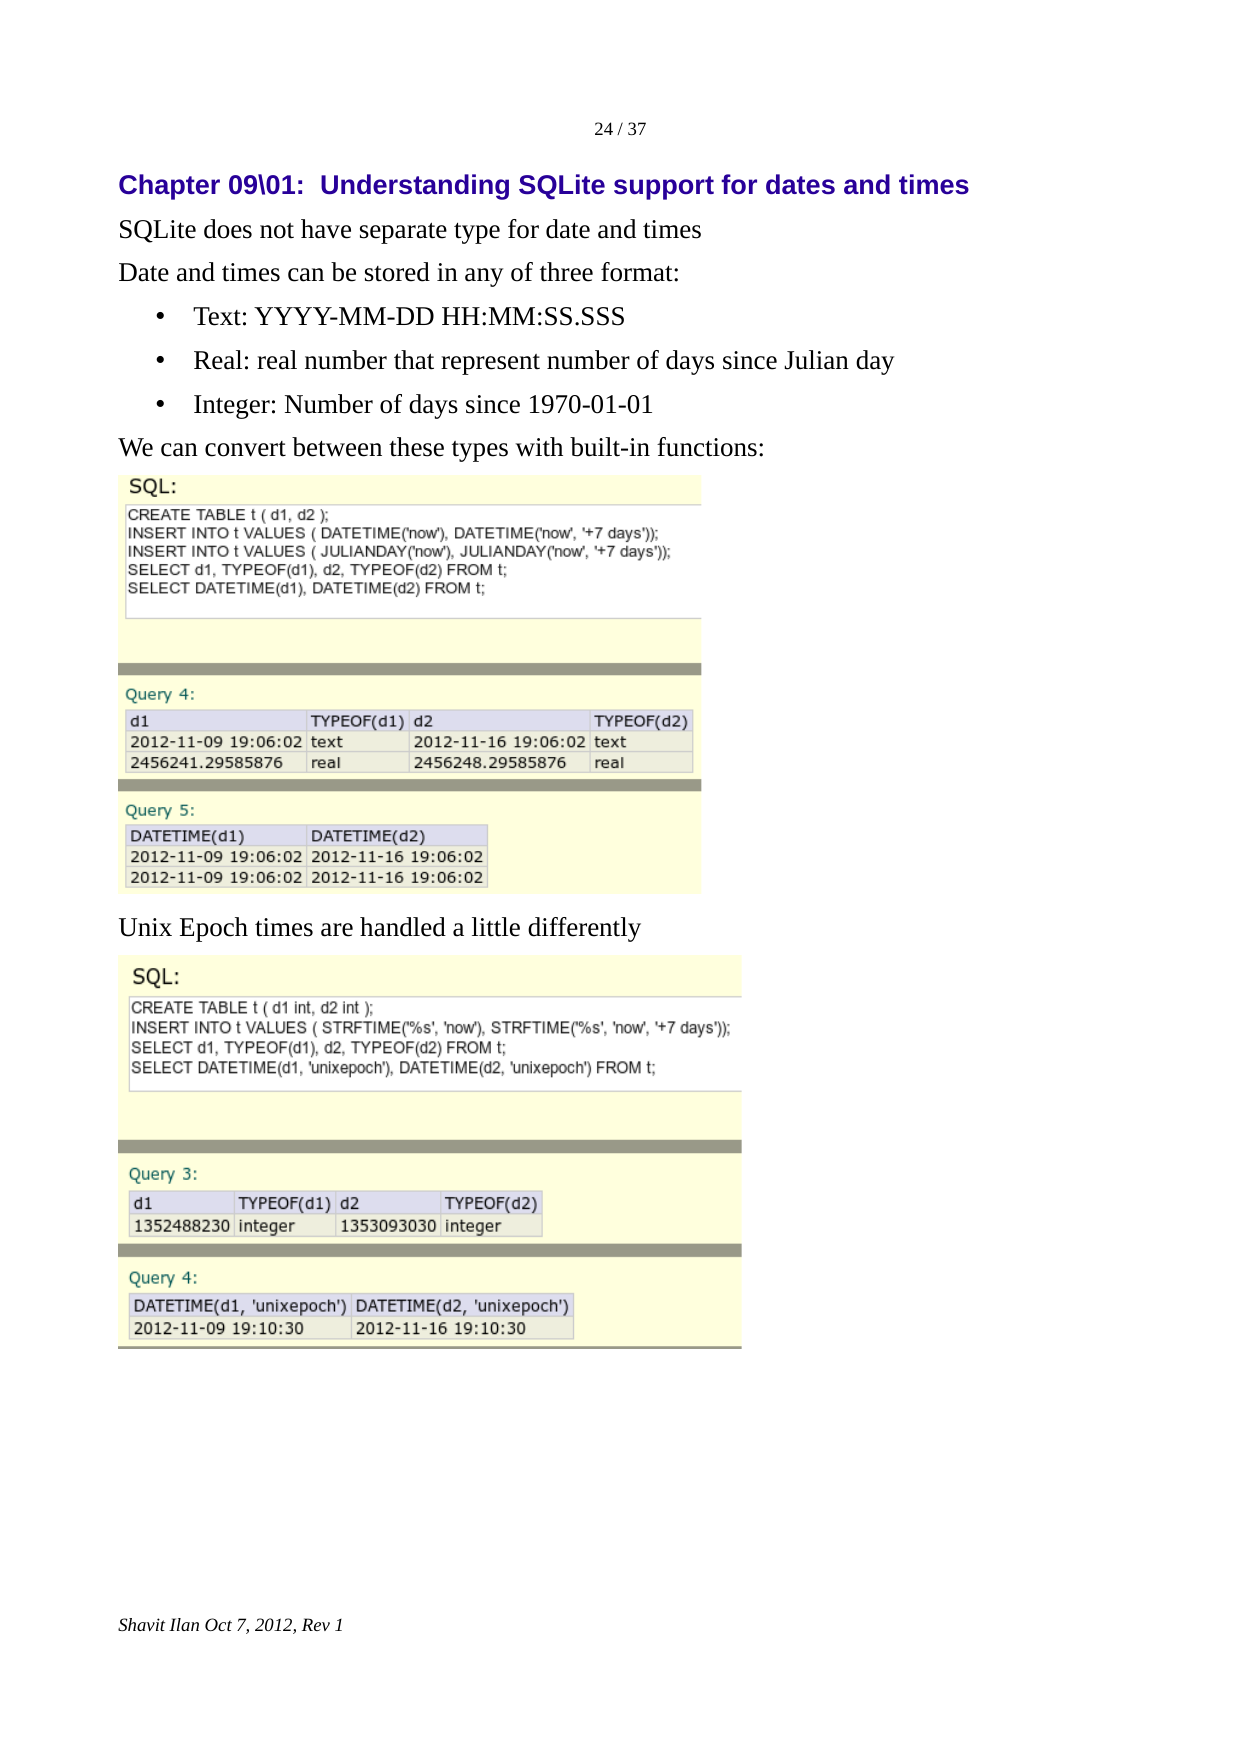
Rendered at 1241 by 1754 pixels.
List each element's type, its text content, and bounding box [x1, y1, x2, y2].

picture [118, 475, 702, 894]
text SQLite does not have separate type for date and times [118, 213, 1122, 244]
list Real: real number that represent number of days since Julian day [156, 344, 1122, 375]
subtitle Chapter 09\01: Understanding SQLite support for dates and times [118, 169, 1122, 200]
picture [118, 955, 742, 1349]
list Text: YYYY-MM-DD HH:MM:SS.SSS [156, 300, 1122, 331]
text Unix Epoch times are handled a little differently [118, 912, 1122, 943]
list Integer: Number of days since 1970-01-01 [156, 388, 1122, 419]
text Date and times can be stored in any of three format: [118, 257, 1122, 288]
text We can convert between these types with built-in functions: [118, 431, 1122, 463]
